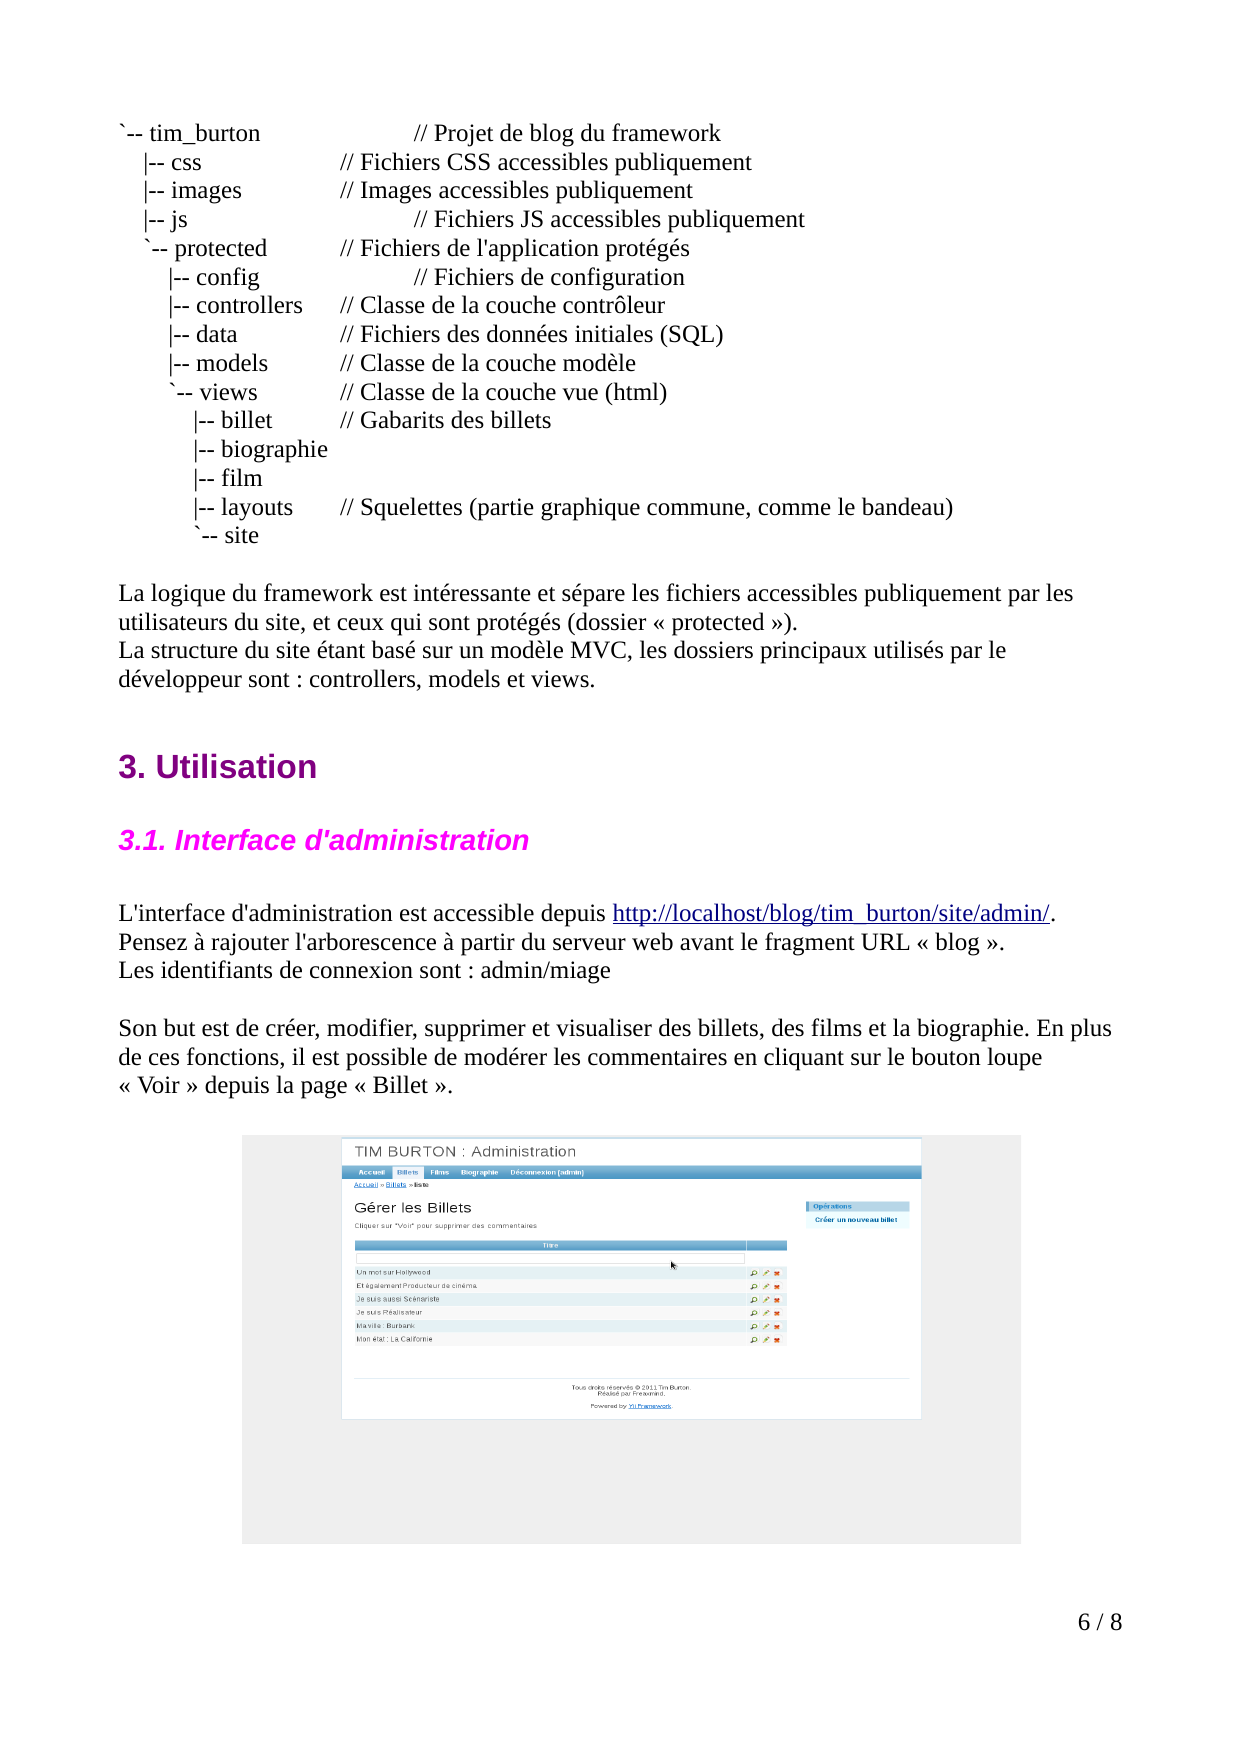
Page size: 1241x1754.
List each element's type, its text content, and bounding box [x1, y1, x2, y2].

text La structure du site étant basé sur un modèle MVC, les dossiers principaux utilisés par le développeur sont : controllers, models et views. [118, 636, 1122, 693]
text `-- tim_burton // Projet de blog du framework [118, 118, 1122, 147]
text La logique du framework est intéressante et sépare les fichiers accessibles publiquement par les utilisateurs du site, et ceux qui sont protégés (dossier « protected »). [118, 578, 1122, 636]
text |-- biographie [118, 434, 1122, 463]
text `-- views // Classe de la couche vue (html) [118, 377, 1122, 406]
text `-- protected // Fichiers de l'application protégés [118, 233, 1122, 262]
text |-- js // Fichiers JS accessibles publiquement [118, 204, 1122, 233]
text L'interface d'administration est accessible depuis http://localhost/blog/tim_burton/site/admin/. Pensez à rajouter l'arborescence à partir du serveur web avant le fragment URL « blog ». [118, 898, 1122, 955]
text |-- data // Fichiers des données initiales (SQL) [118, 319, 1122, 348]
text |-- models // Classe de la couche modèle [118, 348, 1122, 377]
text |-- controllers // Classe de la couche contrôleur [118, 291, 1122, 319]
picture [242, 1135, 1022, 1544]
text |-- layouts // Squelettes (partie graphique commune, comme le bandeau) [118, 492, 1122, 521]
text |-- billet // Gabarits des billets [118, 406, 1122, 434]
subtitle 3.1. Interface d'administration [118, 823, 1122, 857]
text |-- css // Fichiers CSS accessibles publiquement [118, 147, 1122, 176]
text `-- site [118, 521, 1122, 549]
text |-- film [118, 463, 1122, 492]
text Son but est de créer, modifier, supprimer et visualiser des billets, des films et la biographie. En plus de ces fonctions, il est possible de modérer les commentaires en cliquant sur le bouton loupe « Voir » depuis la page « Billet ». [118, 1013, 1122, 1099]
subtitle 3. Utilisation [118, 747, 1122, 786]
text |-- images // Images accessibles publiquement [118, 176, 1122, 204]
text |-- config // Fichiers de configuration [118, 262, 1122, 291]
text Les identifiants de connexion sont : admin/miage [118, 955, 1122, 984]
